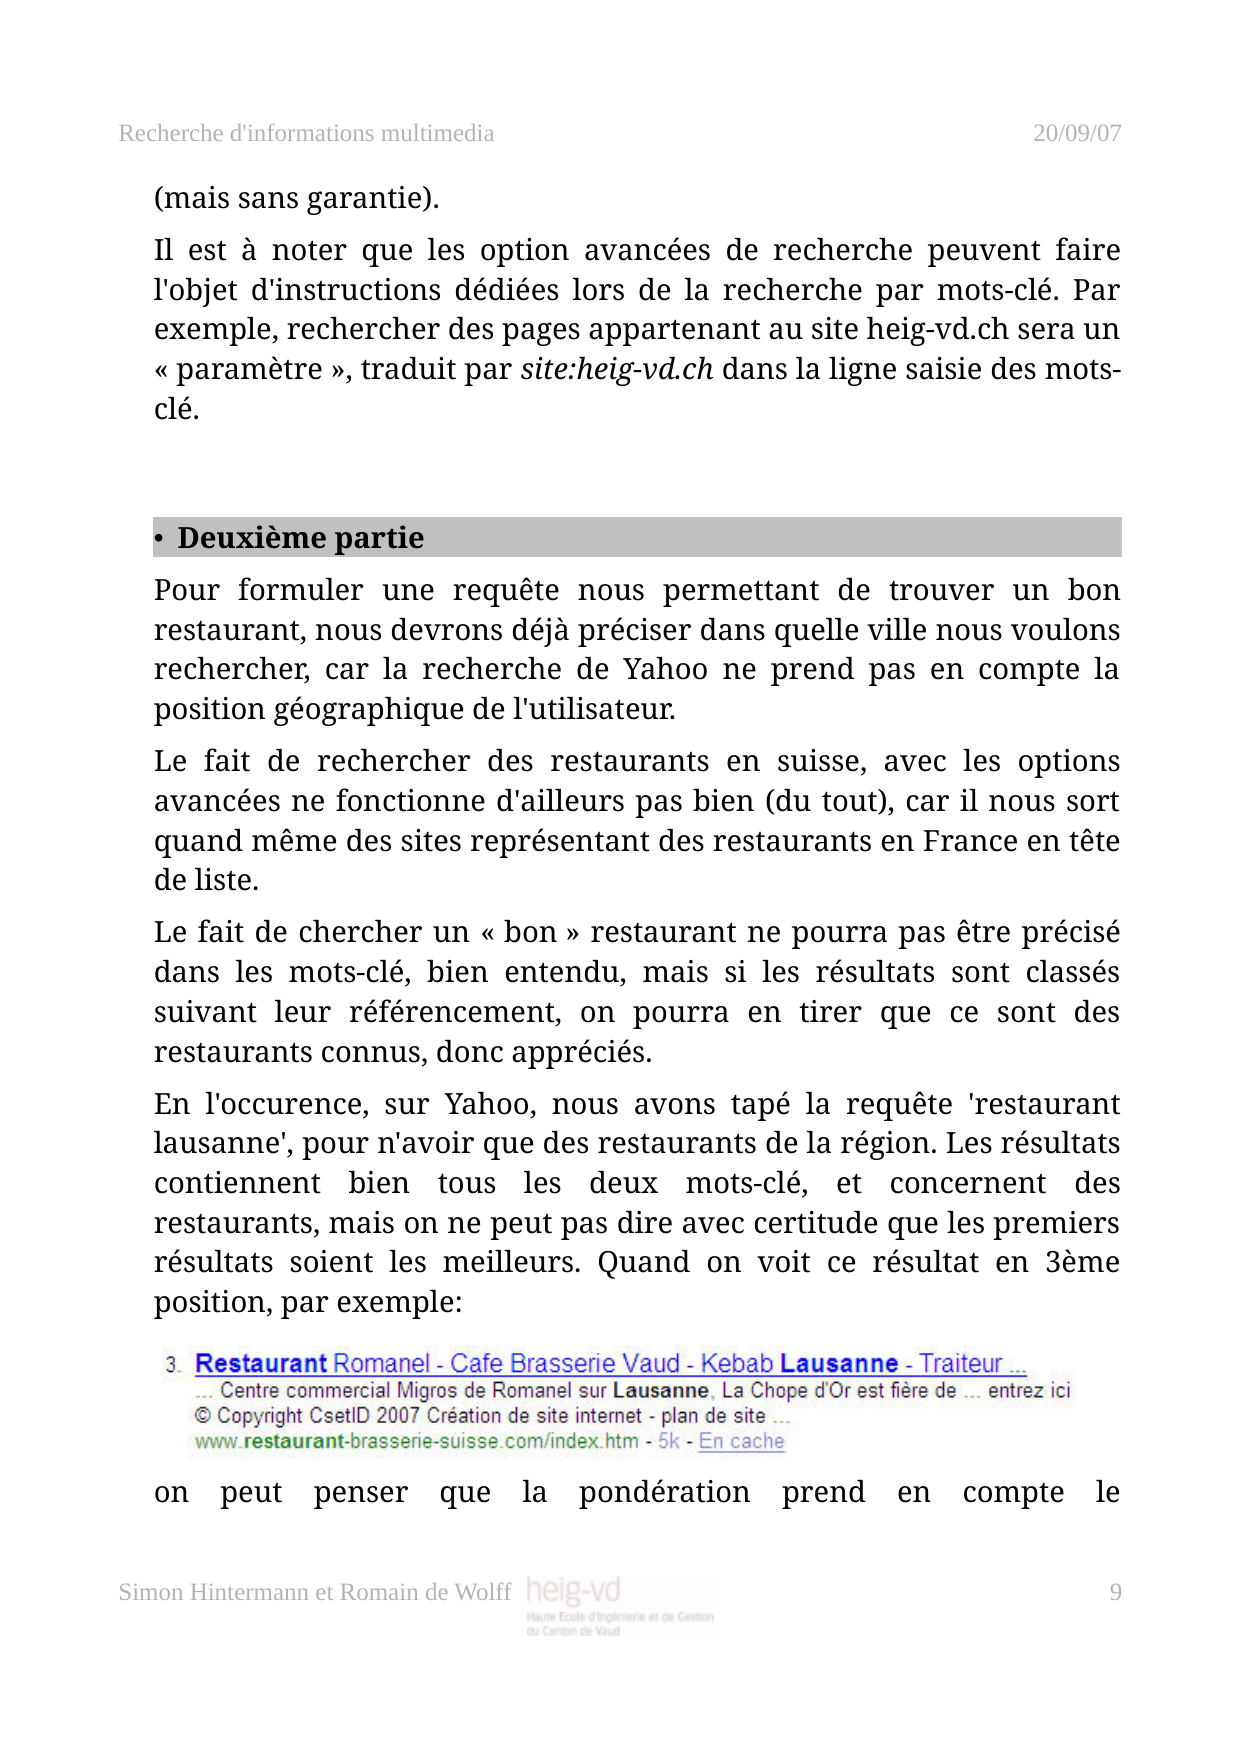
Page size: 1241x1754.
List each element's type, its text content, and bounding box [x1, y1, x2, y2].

picture [150, 1333, 1090, 1472]
text Il est à noter que les option avancées de recherche peuvent faire l'objet d'instructions dédiées lors de la recherche par mots-clé. Par exemple, rechercher des pages appartenant au site heig-vd.ch sera un « paramètre », traduit par site:heig-vd.ch dans la ligne saisie des mots-clé. [153, 229, 1122, 428]
text Le fait de chercher un « bon » restaurant ne pourra pas être précisé dans les mots-clé, bien entendu, mais si les résultats sont classés suivant leur référencement, on pourra en tirer que ce sont des restaurants connus, donc appréciés. [153, 912, 1122, 1071]
picture [527, 1576, 714, 1636]
text Le fait de rechercher des restaurants en suisse, avec les options avancées ne fonctionne d'ailleurs pas bien (du tout), car il nous sort quand même des sites représentant des restaurants en France en tête de liste. [153, 741, 1122, 899]
text En l'occurence, sur Yahoo, nous avons tapé la requête 'restaurant lausanne', pour n'avoir que des restaurants de la région. Les résultats contiennent bien tous les deux mots-clé, et concernent des restaurants, mais on ne peut pas dire avec certitude que les premiers résultats soient les meilleurs. Quand on voit ce résultat en 3ème position, par exemple: [153, 1083, 1122, 1321]
text on peut penser que la pondération prend en compte le [153, 1334, 1122, 1511]
text (mais sans garantie). [153, 177, 1122, 217]
text Pour formuler une requête nous permettant de trouver un bon restaurant, nous devrons déjà préciser dans quelle ville nous voulons rechercher, car la recherche de Yahoo ne prend pas en compte la position géographique de l'utilisateur. [153, 569, 1122, 728]
subtitle Deuxième partie [153, 517, 1122, 557]
